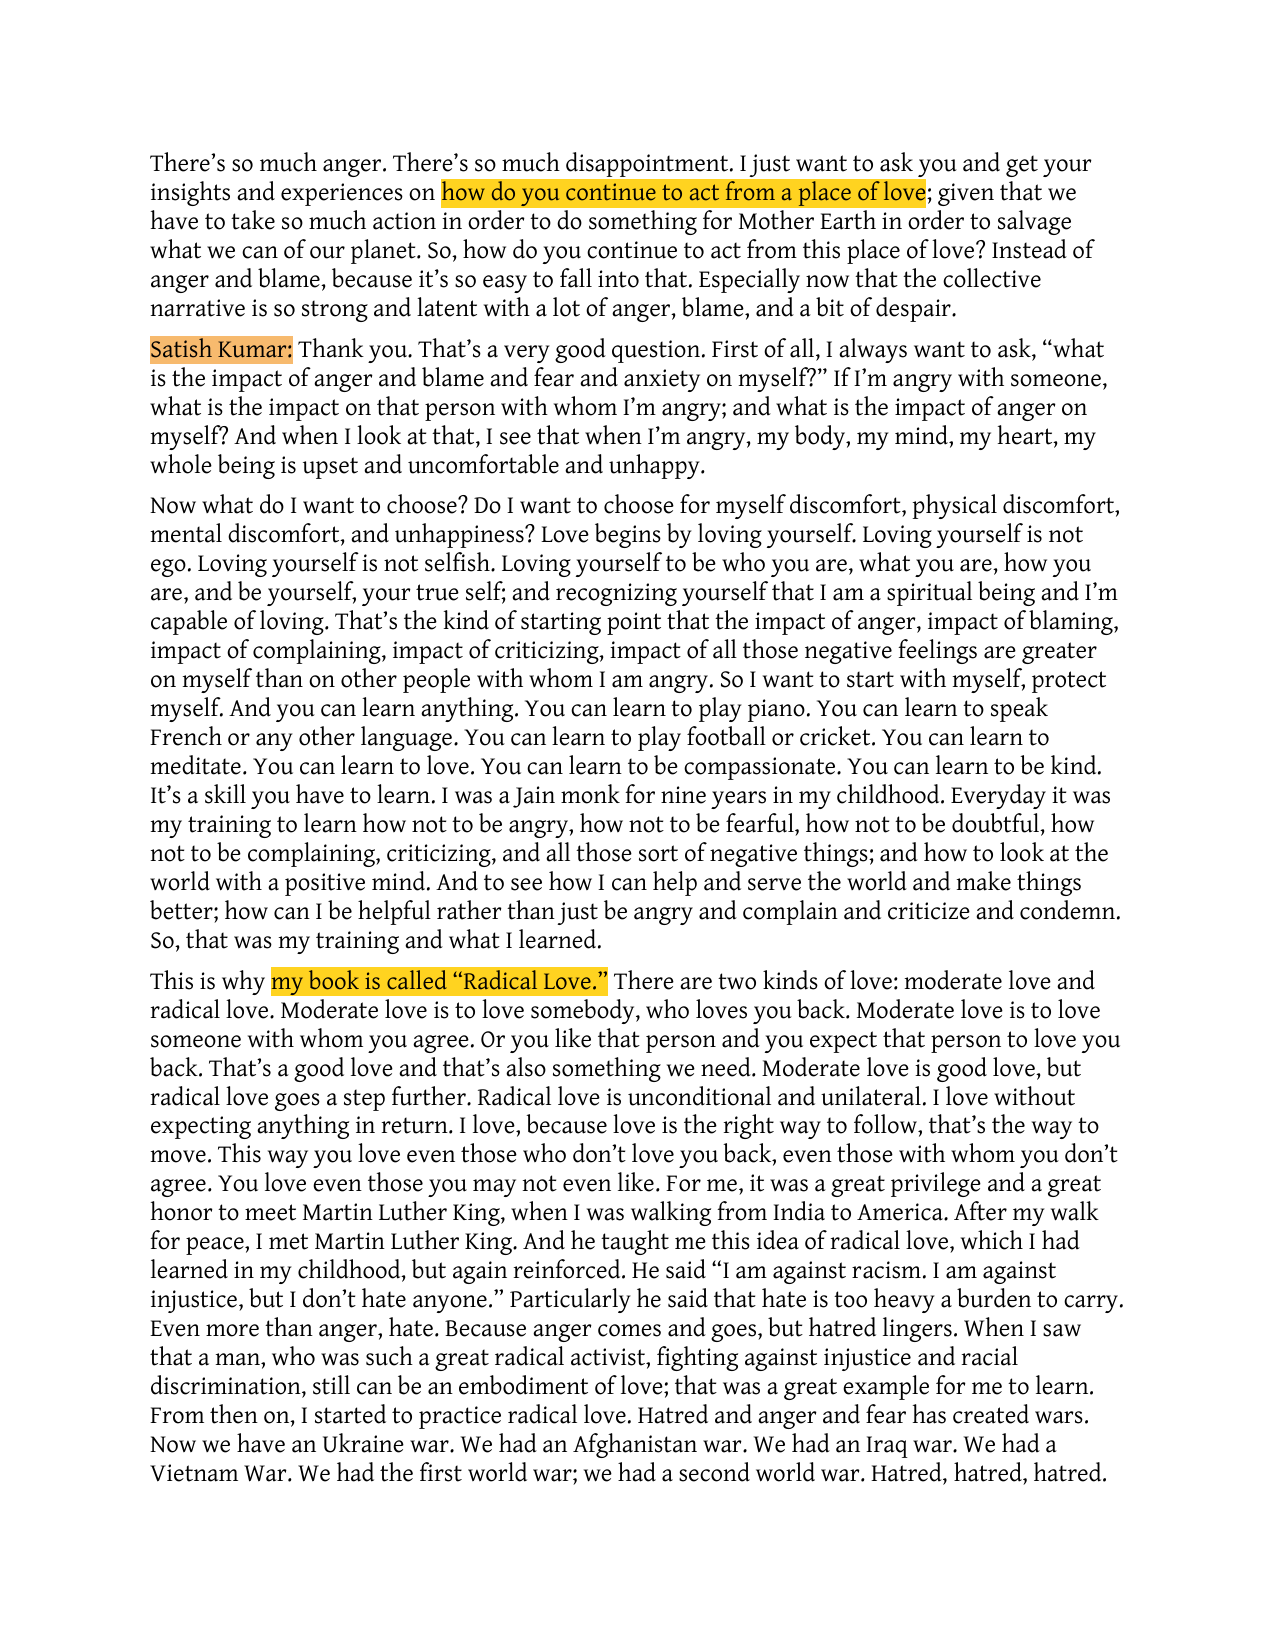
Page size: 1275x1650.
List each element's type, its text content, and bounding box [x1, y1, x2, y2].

text There’s so much anger. There’s so much disappointment. I just want to ask you and get your insights and experiences on how do you continue to act from a place of love; given that we have to take so much action in order to do something for Mother Earth in order to salvage what we can of our planet. So, how do you continue to act from this place of love? Instead of anger and blame, because it’s so easy to fall into that. Especially now that the collective narrative is so strong and latent with a lot of anger, blame, and a bit of despair. [150, 150, 1125, 324]
text This is why my book is called “Radical Love.” There are two kinds of love: moderate love and radical love. Moderate love is to love somebody, who loves you back. Moderate love is to love someone with whom you agree. Or you like that person and you expect that person to love you back. That’s a good love and that’s also something we need. Moderate love is good love, but radical love goes a step further. Radical love is unconditional and unilateral. I love without expecting anything in return. I love, because love is the right way to follow, that’s the way to move. This way you love even those who don’t love you back, even those with whom you don’t agree. You love even those you may not even like. For me, it was a great privilege and a great honor to meet Martin Luther King, when I was walking from India to America. After my walk for peace, I met Martin Luther King. And he taught me this idea of radical love, which I had learned in my childhood, but again reinforced. He said “I am against racism. I am against injustice, but I don’t hate anyone.” Particularly he said that hate is too heavy a burden to carry. Even more than anger, hate. Because anger comes and goes, but hatred lingers. When I saw that a man, who was such a great radical activist, fighting against injustice and racial discrimination, still can be an embodiment of love; that was a great example for me to learn. From then on, I started to practice radical love. Hatred and anger and fear has created wars. Now we have an Ukraine war. We had an Afghanistan war. We had an Iraq war. We had a Vietnam War. We had the first world war; we had a second world war. Hatred, hatred, hatred. [150, 967, 1125, 1488]
text Now what do I want to choose? Do I want to choose for myself discomfort, physical discomfort, mental discomfort, and unhappiness? Love begins by loving yourself. Loving yourself is not ego. Loving yourself is not selfish. Loving yourself to be who you are, what you are, how you are, and be yourself, your true self; and recognizing yourself that I am a spiritual being and I’m capable of loving. That’s the kind of starting point that the impact of anger, impact of blaming, impact of complaining, impact of criticizing, impact of all those negative feelings are greater on myself than on other people with whom I am angry. So I want to start with myself, protect myself. And you can learn anything. You can learn to play piano. You can learn to speak French or any other language. You can learn to play football or cricket. You can learn to meditate. You can learn to love. You can learn to be compassionate. You can learn to be kind. It’s a skill you have to learn. I was a Jain monk for nine years in my childhood. Everyday it was my training to learn how not to be angry, how not to be fearful, how not to be doubtful, how not to be complaining, criticizing, and all those sort of negative things; and how to look at the world with a positive mind. And to see how I can help and serve the world and make things better; how can I be helpful rather than just be angry and complain and criticize and condemn. So, that was my training and what I learned. [150, 492, 1125, 955]
text Satish Kumar: Thank you. That’s a very good question. First of all, I always want to ask, “what is the impact of anger and blame and fear and anxiety on myself?” If I’m angry with someone, what is the impact on that person with whom I’m angry; and what is the impact of anger on myself? And when I look at that, I see that when I’m angry, my body, my mind, my heart, my whole being is upset and uncomfortable and unhappy. [150, 336, 1125, 480]
